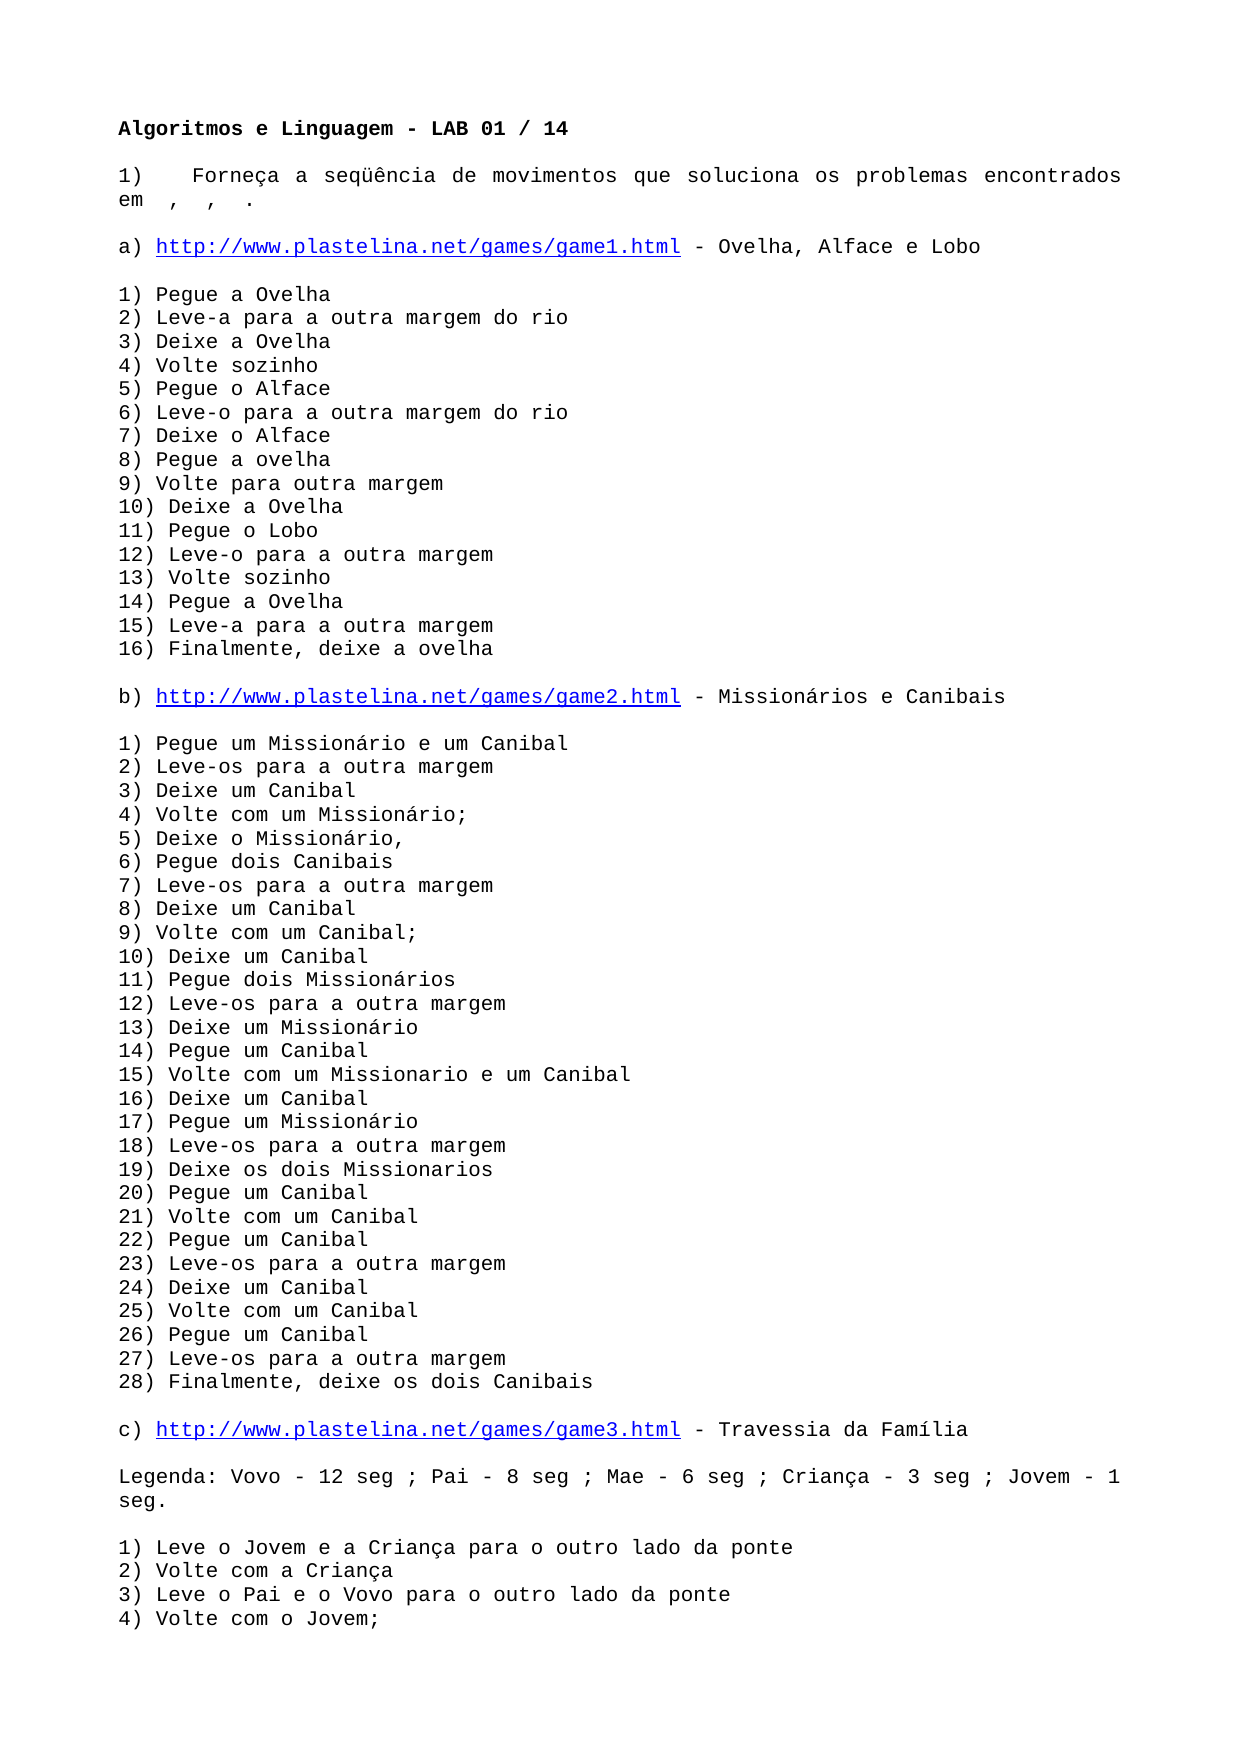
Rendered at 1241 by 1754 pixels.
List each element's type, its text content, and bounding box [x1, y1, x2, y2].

text 17) Pegue um Missionário [118, 1111, 1122, 1135]
text 10) Deixe um Canibal [118, 946, 1122, 969]
text 5) Pegue o Alface [118, 378, 1122, 402]
text 7) Deixe o Alface [118, 426, 1122, 449]
text 11) Pegue dois Missionários [118, 969, 1122, 993]
text 24) Deixe um Canibal [118, 1277, 1122, 1300]
text 15) Volte com um Missionario e um Canibal [118, 1064, 1122, 1088]
text 16) Finalmente, deixe a ovelha [118, 638, 1122, 662]
text 3) Leve o Pai e o Vovo para o outro lado da ponte [118, 1584, 1122, 1608]
text 2) Volte com a Criança [118, 1561, 1122, 1584]
text 9) Volte para outra margem [118, 473, 1122, 496]
text 6) Leve-o para a outra margem do rio [118, 402, 1122, 426]
text 3) Deixe um Canibal [118, 780, 1122, 804]
text 18) Leve-os para a outra margem [118, 1135, 1122, 1158]
text b) http://www.plastelina.net/games/game2.html - Missionários e Canibais [118, 686, 1122, 709]
text 10) Deixe a Ovelha [118, 496, 1122, 520]
text 14) Pegue um Canibal [118, 1040, 1122, 1064]
text 19) Deixe os dois Missionarios [118, 1158, 1122, 1182]
text 13) Deixe um Missionário [118, 1017, 1122, 1040]
text 1) Pegue um Missionário e um Canibal [118, 733, 1122, 757]
text c) http://www.plastelina.net/games/game3.html - Travessia da Família [118, 1419, 1122, 1442]
text Legenda: Vovo - 12 seg ; Pai - 8 seg ; Mae - 6 seg ; Criança - 3 seg ; Jovem - 1 seg. [118, 1466, 1122, 1513]
text 12) Leve-os para a outra margem [118, 993, 1122, 1017]
text 22) Pegue um Canibal [118, 1229, 1122, 1253]
text 8) Deixe um Canibal [118, 898, 1122, 922]
text 26) Pegue um Canibal [118, 1324, 1122, 1348]
text 1) Pegue a Ovelha [118, 284, 1122, 307]
text 15) Leve-a para a outra margem [118, 615, 1122, 638]
text 27) Leve-os para a outra margem [118, 1348, 1122, 1371]
text Algoritmos e Linguagem - LAB 01 / 14 [118, 118, 1122, 142]
text 14) Pegue a Ovelha [118, 591, 1122, 615]
text 4) Volte com o Jovem; [118, 1608, 1122, 1631]
text a) http://www.plastelina.net/games/game1.html - Ovelha, Alface e Lobo [118, 236, 1122, 260]
text 8) Pegue a ovelha [118, 449, 1122, 473]
text 1) Leve o Jovem e a Criança para o outro lado da ponte [118, 1537, 1122, 1561]
text 9) Volte com um Canibal; [118, 922, 1122, 946]
text 21) Volte com um Canibal [118, 1206, 1122, 1229]
text 23) Leve-os para a outra margem [118, 1253, 1122, 1277]
text 7) Leve-os para a outra margem [118, 875, 1122, 898]
text 12) Leve-o para a outra margem [118, 544, 1122, 567]
text 13) Volte sozinho [118, 567, 1122, 591]
text 11) Pegue o Lobo [118, 520, 1122, 544]
text 4) Volte com um Missionário; [118, 804, 1122, 827]
text 5) Deixe o Missionário, [118, 827, 1122, 851]
text 25) Volte com um Canibal [118, 1300, 1122, 1324]
text 2) Leve-os para a outra margem [118, 757, 1122, 780]
text 28) Finalmente, deixe os dois Canibais [118, 1371, 1122, 1395]
text 4) Volte sozinho [118, 354, 1122, 378]
text 6) Pegue dois Canibais [118, 851, 1122, 875]
text 16) Deixe um Canibal [118, 1088, 1122, 1111]
text 3) Deixe a Ovelha [118, 331, 1122, 354]
text 20) Pegue um Canibal [118, 1182, 1122, 1206]
text 2) Leve-a para a outra margem do rio [118, 307, 1122, 331]
text 1) Forneça a seqüência de movimentos que soluciona os problemas encontrados em , , . [118, 165, 1122, 213]
